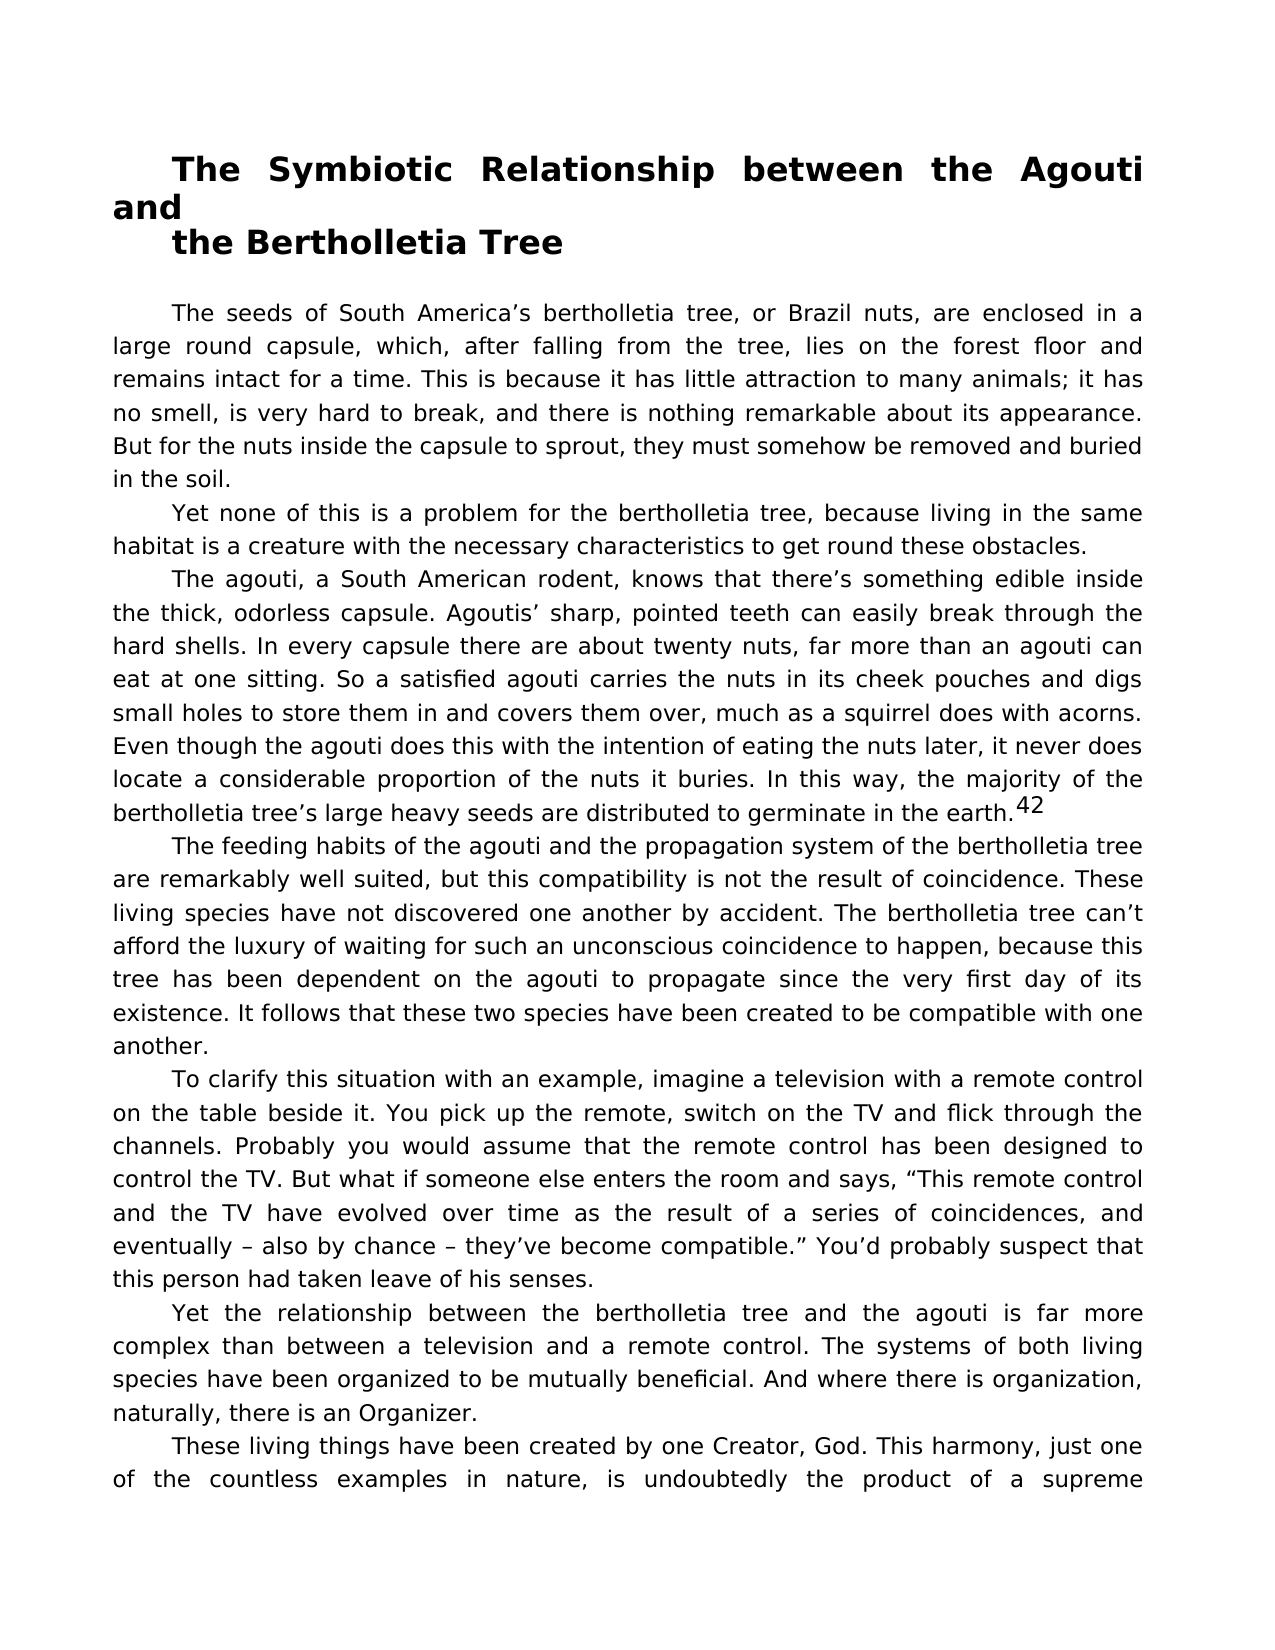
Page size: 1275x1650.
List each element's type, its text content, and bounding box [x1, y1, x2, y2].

text The Symbiotic Relationship between the Agouti and [112, 150, 1145, 228]
text The agouti, a South American rodent, knows that there’s something edible inside the thick, odorless capsule. Agoutis’ sharp, pointed teeth can easily break through the hard shells. In every capsule there are about twenty nuts, far more than an agouti can eat at one sitting. So a satisfied agouti carries the nuts in its cheek pouches and digs small holes to store them in and covers them over, much as a squirrel does with acorns. Even though the agouti does this with the intention of eating the nuts later, it never does locate a considerable proportion of the nuts it buries. In this way, the majority of the bertholletia tree’s large heavy seeds are distributed to germinate in the earth.42 [112, 561, 1145, 828]
text These living things have been created by one Creator, God. This harmony, just one of the countless examples in nature, is undoubtedly the product of a supreme [112, 1428, 1145, 1494]
text To clarify this situation with an example, imagine a television with a remote control on the table beside it. You pick up the remote, switch on the TV and flick through the channels. Probably you would assume that the remote control has been designed to control the TV. But what if someone else enters the room and says, “This remote control and the TV have evolved over time as the result of a series of coincidences, and eventually – also by chance – they’ve become compatible.” You’d probably suspect that this person had taken leave of his senses. [112, 1061, 1145, 1294]
text Yet none of this is a problem for the bertholletia tree, because living in the same habitat is a creature with the necessary characteristics to get round these obstacles. [112, 494, 1145, 561]
text The seeds of South America’s bertholletia tree, or Brazil nuts, are enclosed in a large round capsule, which, after falling from the tree, lies on the forest floor and remains intact for a time. This is because it has little attraction to many animals; it has no smell, is very hard to break, and there is nothing remarkable about its appearance. But for the nuts inside the capsule to sprout, they must somehow be removed and buried in the soil. [112, 294, 1145, 494]
text The feeding habits of the agouti and the propagation system of the bertholletia tree are remarkably well suited, but this compatibility is not the result of coincidence. These living species have not discovered one another by accident. The bertholletia tree can’t afford the luxury of waiting for such an unconscious coincidence to happen, because this tree has been dependent on the agouti to propagate since the very first day of its existence. It follows that these two species have been created to be compatible with one another. [112, 828, 1145, 1061]
text Yet the relationship between the bertholletia tree and the agouti is far more complex than between a television and a remote control. The systems of both living species have been organized to be mutually beneficial. And where there is organization, naturally, there is an Organizer. [112, 1294, 1145, 1428]
text the Bertholletia Tree [112, 228, 1145, 261]
